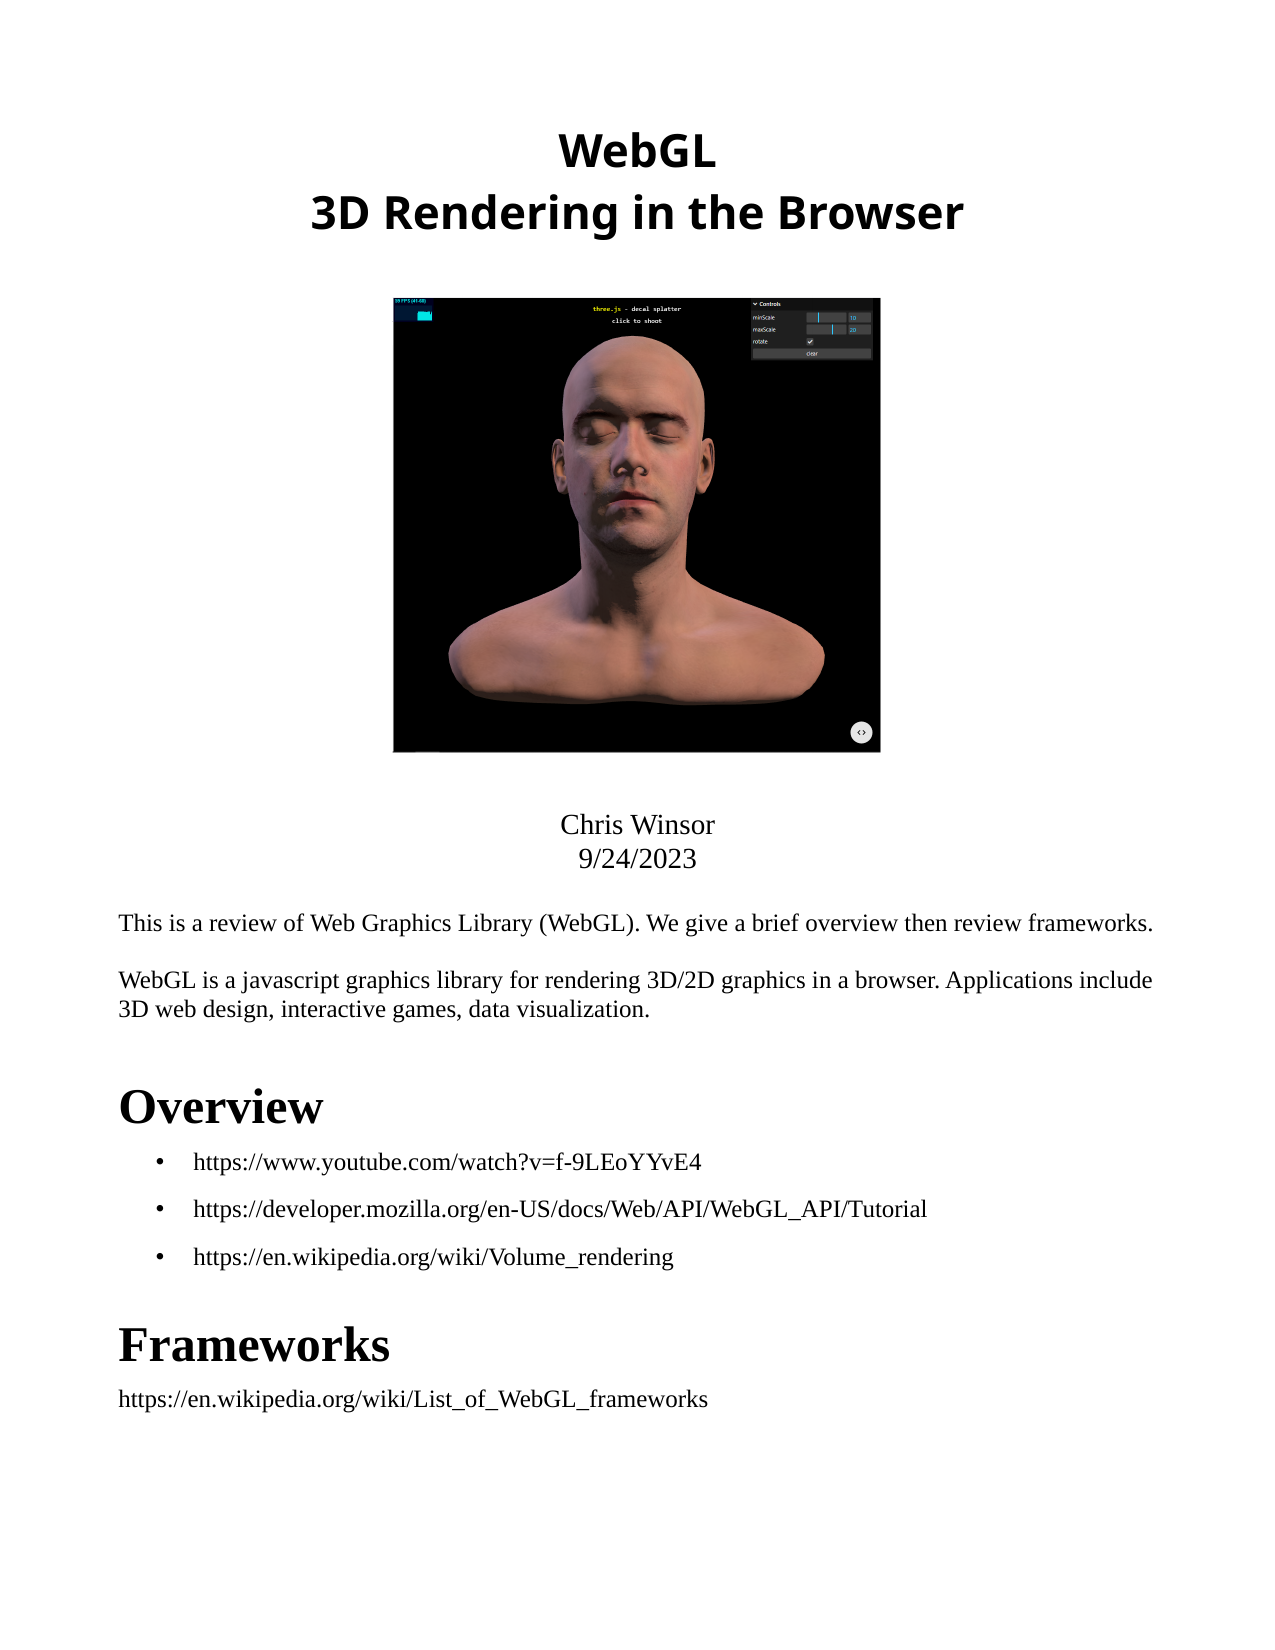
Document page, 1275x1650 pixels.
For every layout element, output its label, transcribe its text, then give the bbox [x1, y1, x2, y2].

list https://developer.mozilla.org/en-US/docs/Web/API/WebGL_API/Tutorial [156, 1194, 1157, 1223]
text Chris Winsor [118, 807, 1157, 841]
list https://en.wikipedia.org/wiki/Volume_rendering [156, 1242, 1157, 1271]
list https://www.youtube.com/watch?v=f-9LEoYYvE4 [156, 1147, 1157, 1175]
subtitle Overview [118, 1077, 1157, 1134]
picture [392, 295, 883, 755]
text This is a review of Web Graphics Library (WebGL). We give a brief overview then review frameworks. [118, 908, 1157, 937]
text https://en.wikipedia.org/wiki/List_of_WebGL_frameworks [118, 1384, 1157, 1413]
subtitle Frameworks [118, 1314, 1157, 1372]
text WebGL [118, 118, 1157, 181]
text WebGL is a javascript graphics library for rendering 3D/2D graphics in a browser. Applications include 3D web design, interactive games, data visualization. [118, 965, 1157, 1023]
text 9/24/2023 [118, 841, 1157, 874]
text 3D Rendering in the Browser [118, 181, 1157, 243]
